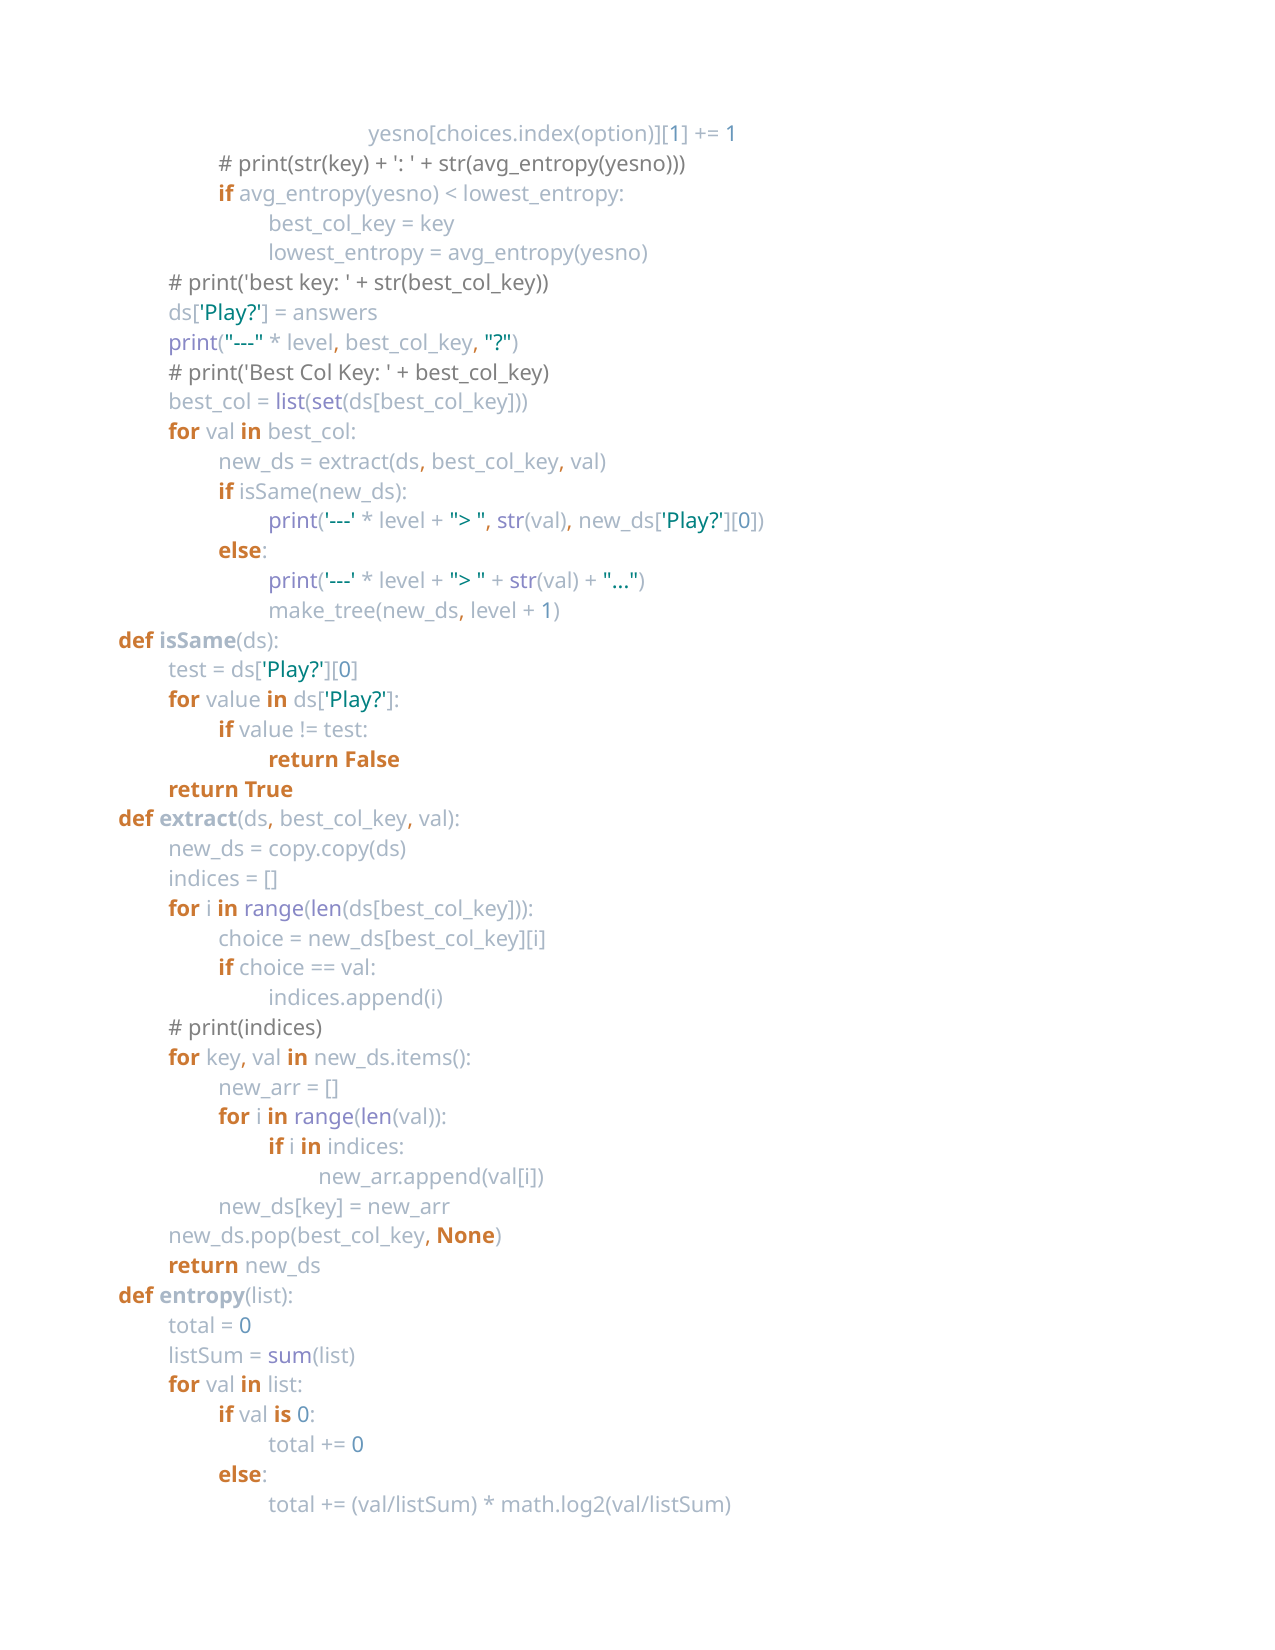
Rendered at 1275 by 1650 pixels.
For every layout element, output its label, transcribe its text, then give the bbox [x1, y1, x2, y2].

text else: [118, 1459, 1157, 1488]
text def extract(ds, best_col_key, val): [118, 803, 1157, 833]
text for key, val in new_ds.items(): [118, 1042, 1157, 1071]
text else: [118, 535, 1157, 565]
text print('---' * level + "> ", str(val), new_ds['Play?'][0]) [118, 505, 1157, 535]
text if isSame(new_ds): [118, 476, 1157, 505]
text if value != test: [118, 714, 1157, 744]
text new_ds = copy.copy(ds) [118, 833, 1157, 863]
text listSum = sum(list) [118, 1339, 1157, 1369]
text total += (val/listSum) * math.log2(val/listSum) [118, 1488, 1157, 1518]
text # print('Best Col Key: ' + best_col_key) [118, 356, 1157, 386]
text if choice == val: [118, 952, 1157, 982]
text test = ds['Play?'][0] [118, 654, 1157, 684]
text new_ds = extract(ds, best_col_key, val) [118, 446, 1157, 476]
text if avg_entropy(yesno) < lowest_entropy: [118, 178, 1157, 207]
text lowest_entropy = avg_entropy(yesno) [118, 237, 1157, 267]
text def isSame(ds): [118, 624, 1157, 654]
text new_arr.append(val[i]) [118, 1161, 1157, 1191]
text total += 0 [118, 1429, 1157, 1459]
text for val in list: [118, 1369, 1157, 1399]
text for value in ds['Play?']: [118, 684, 1157, 714]
text if i in indices: [118, 1131, 1157, 1161]
text total = 0 [118, 1310, 1157, 1339]
text make_tree(new_ds, level + 1) [118, 595, 1157, 624]
text new_arr = [] [118, 1071, 1157, 1101]
text # print(str(key) + ': ' + str(avg_entropy(yesno))) [118, 148, 1157, 178]
text yesno[choices.index(option)][1] += 1 [118, 118, 1157, 148]
text def entropy(list): [118, 1280, 1157, 1310]
text best_col_key = key [118, 207, 1157, 237]
text if val is 0: [118, 1399, 1157, 1429]
text ds['Play?'] = answers [118, 297, 1157, 327]
text for val in best_col: [118, 416, 1157, 446]
text new_ds[key] = new_arr [118, 1191, 1157, 1220]
text choice = new_ds[best_col_key][i] [118, 922, 1157, 952]
text print("---" * level, best_col_key, "?") [118, 327, 1157, 356]
text print('---' * level + "> " + str(val) + "...") [118, 565, 1157, 595]
text for i in range(len(val)): [118, 1101, 1157, 1131]
text new_ds.pop(best_col_key, None) [118, 1220, 1157, 1250]
text for i in range(len(ds[best_col_key])): [118, 893, 1157, 922]
text best_col = list(set(ds[best_col_key])) [118, 386, 1157, 416]
text return False [118, 744, 1157, 773]
text indices.append(i) [118, 982, 1157, 1012]
text # print(indices) [118, 1012, 1157, 1042]
text return True [118, 773, 1157, 803]
text indices = [] [118, 863, 1157, 893]
text return new_ds [118, 1250, 1157, 1280]
text # print('best key: ' + str(best_col_key)) [118, 267, 1157, 297]
